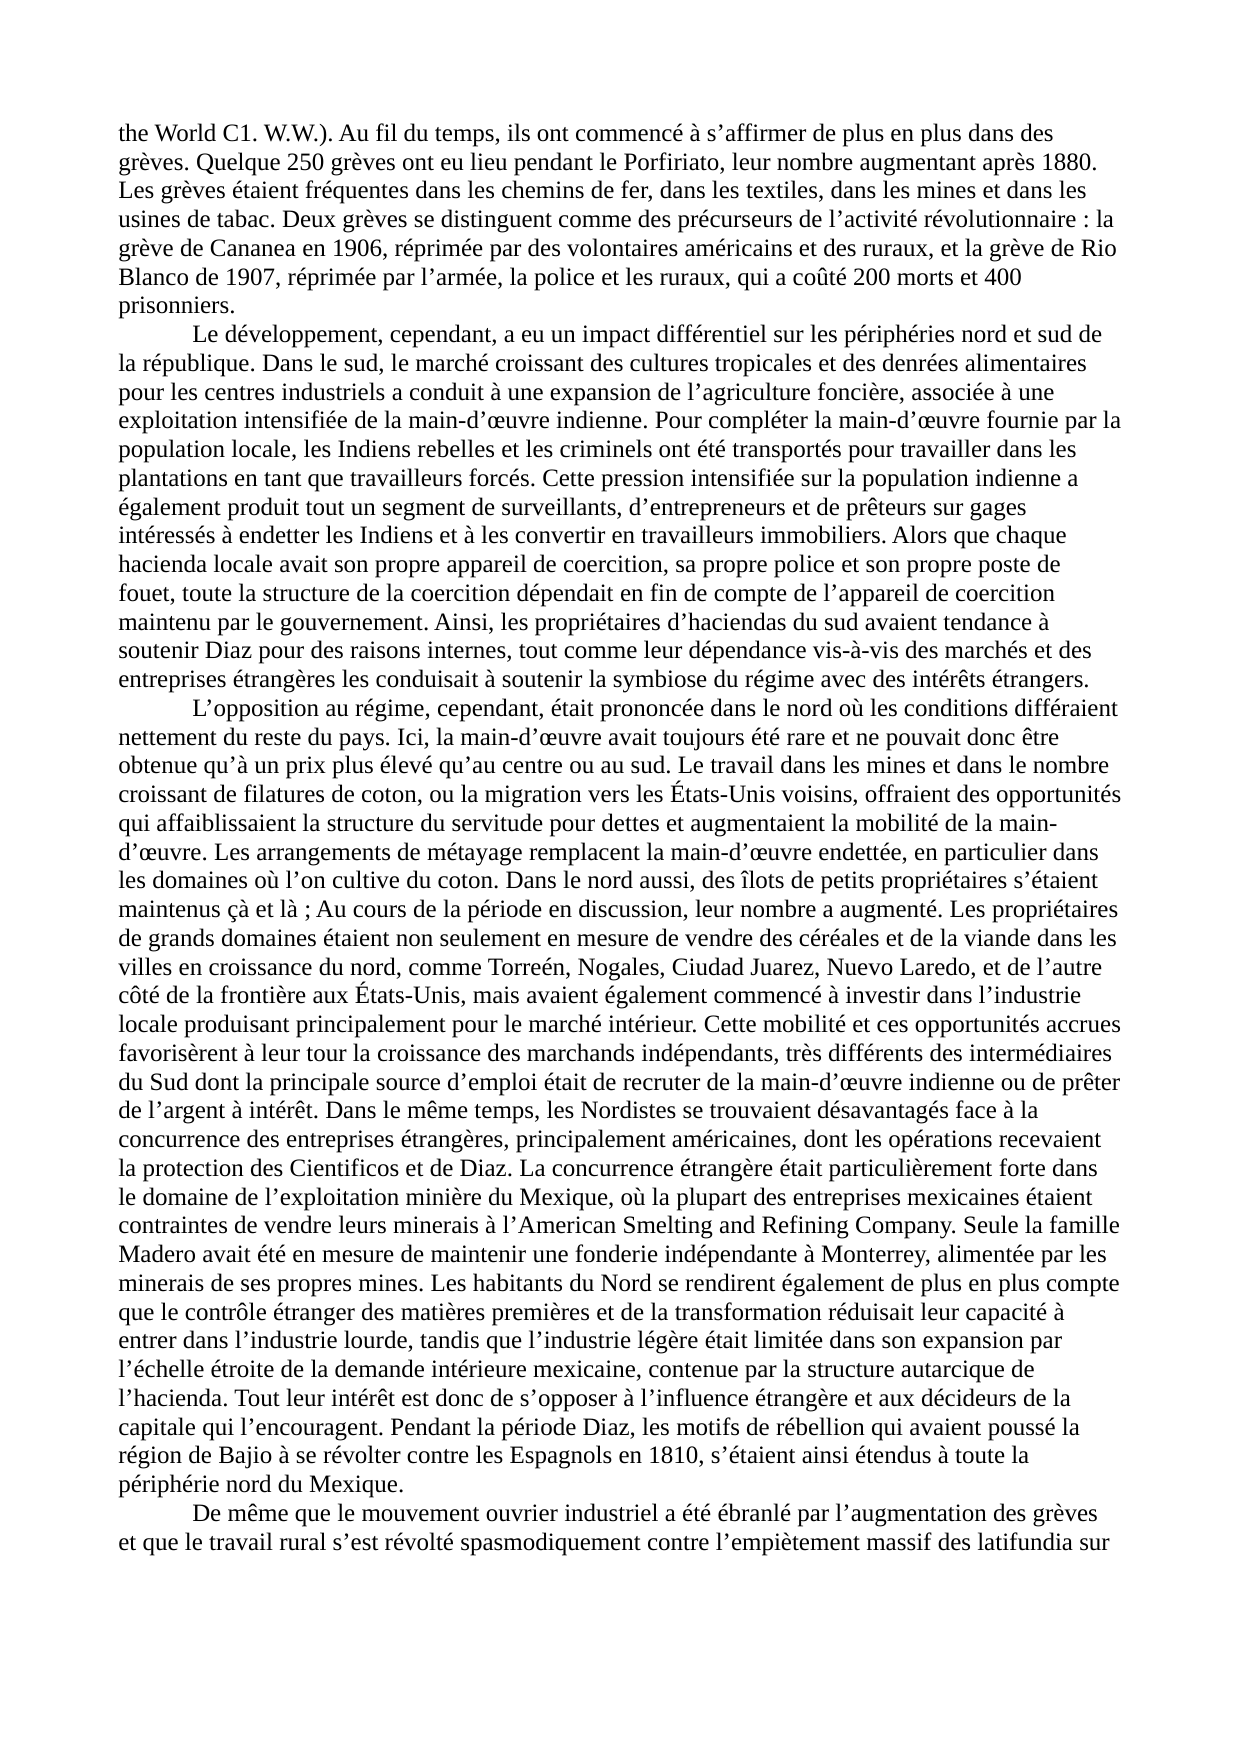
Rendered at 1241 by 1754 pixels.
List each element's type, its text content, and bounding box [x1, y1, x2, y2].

text Le développement, cependant, a eu un impact différentiel sur les périphéries nord et sud de la république. Dans le sud, le marché croissant des cultures tropicales et des denrées alimentaires pour les centres industriels a conduit à une expansion de l’agriculture foncière, associée à une exploitation intensifiée de la main-d’œuvre indienne. Pour compléter la main-d’œuvre fournie par la population locale, les Indiens rebelles et les criminels ont été transportés pour travailler dans les plantations en tant que travailleurs forcés. Cette pression intensifiée sur la population indienne a également produit tout un segment de surveillants, d’entrepreneurs et de prêteurs sur gages intéressés à endetter les Indiens et à les convertir en travailleurs immobiliers. Alors que chaque hacienda locale avait son propre appareil de coercition, sa propre police et son propre poste de fouet, toute la structure de la coercition dépendait en fin de compte de l’appareil de coercition maintenu par le gouvernement. Ainsi, les propriétaires d’haciendas du sud avaient tendance à soutenir Diaz pour des raisons internes, tout comme leur dépendance vis-à-vis des marchés et des entreprises étrangères les conduisait à soutenir la symbiose du régime avec des intérêts étrangers. [118, 319, 1122, 693]
text De même que le mouvement ouvrier industriel a été ébranlé par l’augmentation des grèves et que le travail rural s’est révolté spasmodiquement contre l’empiètement massif des latifundia sur [118, 1498, 1122, 1556]
text L’opposition au régime, cependant, était prononcée dans le nord où les conditions différaient nettement du reste du pays. Ici, la main-d’œuvre avait toujours été rare et ne pouvait donc être obtenue qu’à un prix plus élevé qu’au centre ou au sud. Le travail dans les mines et dans le nombre croissant de filatures de coton, ou la migration vers les États-Unis voisins, offraient des opportunités qui affaiblissaient la structure du servitude pour dettes et augmentaient la mobilité de la main-d’œuvre. Les arrangements de métayage remplacent la main-d’œuvre endettée, en particulier dans les domaines où l’on cultive du coton. Dans le nord aussi, des îlots de petits propriétaires s’étaient maintenus çà et là ; Au cours de la période en discussion, leur nombre a augmenté. Les propriétaires de grands domaines étaient non seulement en mesure de vendre des céréales et de la viande dans les villes en croissance du nord, comme Torreén, Nogales, Ciudad Juarez, Nuevo Laredo, et de l’autre côté de la frontière aux États-Unis, mais avaient également commencé à investir dans l’industrie locale produisant principalement pour le marché intérieur. Cette mobilité et ces opportunités accrues favorisèrent à leur tour la croissance des marchands indépendants, très différents des intermédiaires du Sud dont la principale source d’emploi était de recruter de la main-d’œuvre indienne ou de prêter de l’argent à intérêt. Dans le même temps, les Nordistes se trouvaient désavantagés face à la concurrence des entreprises étrangères, principalement américaines, dont les opérations recevaient la protection des Cientificos et de Diaz. La concurrence étrangère était particulièrement forte dans le domaine de l’exploitation minière du Mexique, où la plupart des entreprises mexicaines étaient contraintes de vendre leurs minerais à l’American Smelting and Refining Company. Seule la famille Madero avait été en mesure de maintenir une fonderie indépendante à Monterrey, alimentée par les minerais de ses propres mines. Les habitants du Nord se rendirent également de plus en plus compte que le contrôle étranger des matières premières et de la transformation réduisait leur capacité à entrer dans l’industrie lourde, tandis que l’industrie légère était limitée dans son expansion par l’échelle étroite de la demande intérieure mexicaine, contenue par la structure autarcique de l’hacienda. Tout leur intérêt est donc de s’opposer à l’influence étrangère et aux décideurs de la capitale qui l’encouragent. Pendant la période Diaz, les motifs de rébellion qui avaient poussé la région de Bajio à se révolter contre les Espagnols en 1810, s’étaient ainsi étendus à toute la périphérie nord du Mexique. [118, 693, 1122, 1498]
text the World C1. W.W.). Au fil du temps, ils ont commencé à s’affirmer de plus en plus dans des grèves. Quelque 250 grèves ont eu lieu pendant le Porfiriato, leur nombre augmentant après 1880. Les grèves étaient fréquentes dans les chemins de fer, dans les textiles, dans les mines et dans les usines de tabac. Deux grèves se distinguent comme des précurseurs de l’activité révolutionnaire : la grève de Cananea en 1906, réprimée par des volontaires américains et des ruraux, et la grève de Rio Blanco de 1907, réprimée par l’armée, la police et les ruraux, qui a coûté 200 morts et 400 prisonniers. [118, 118, 1122, 319]
